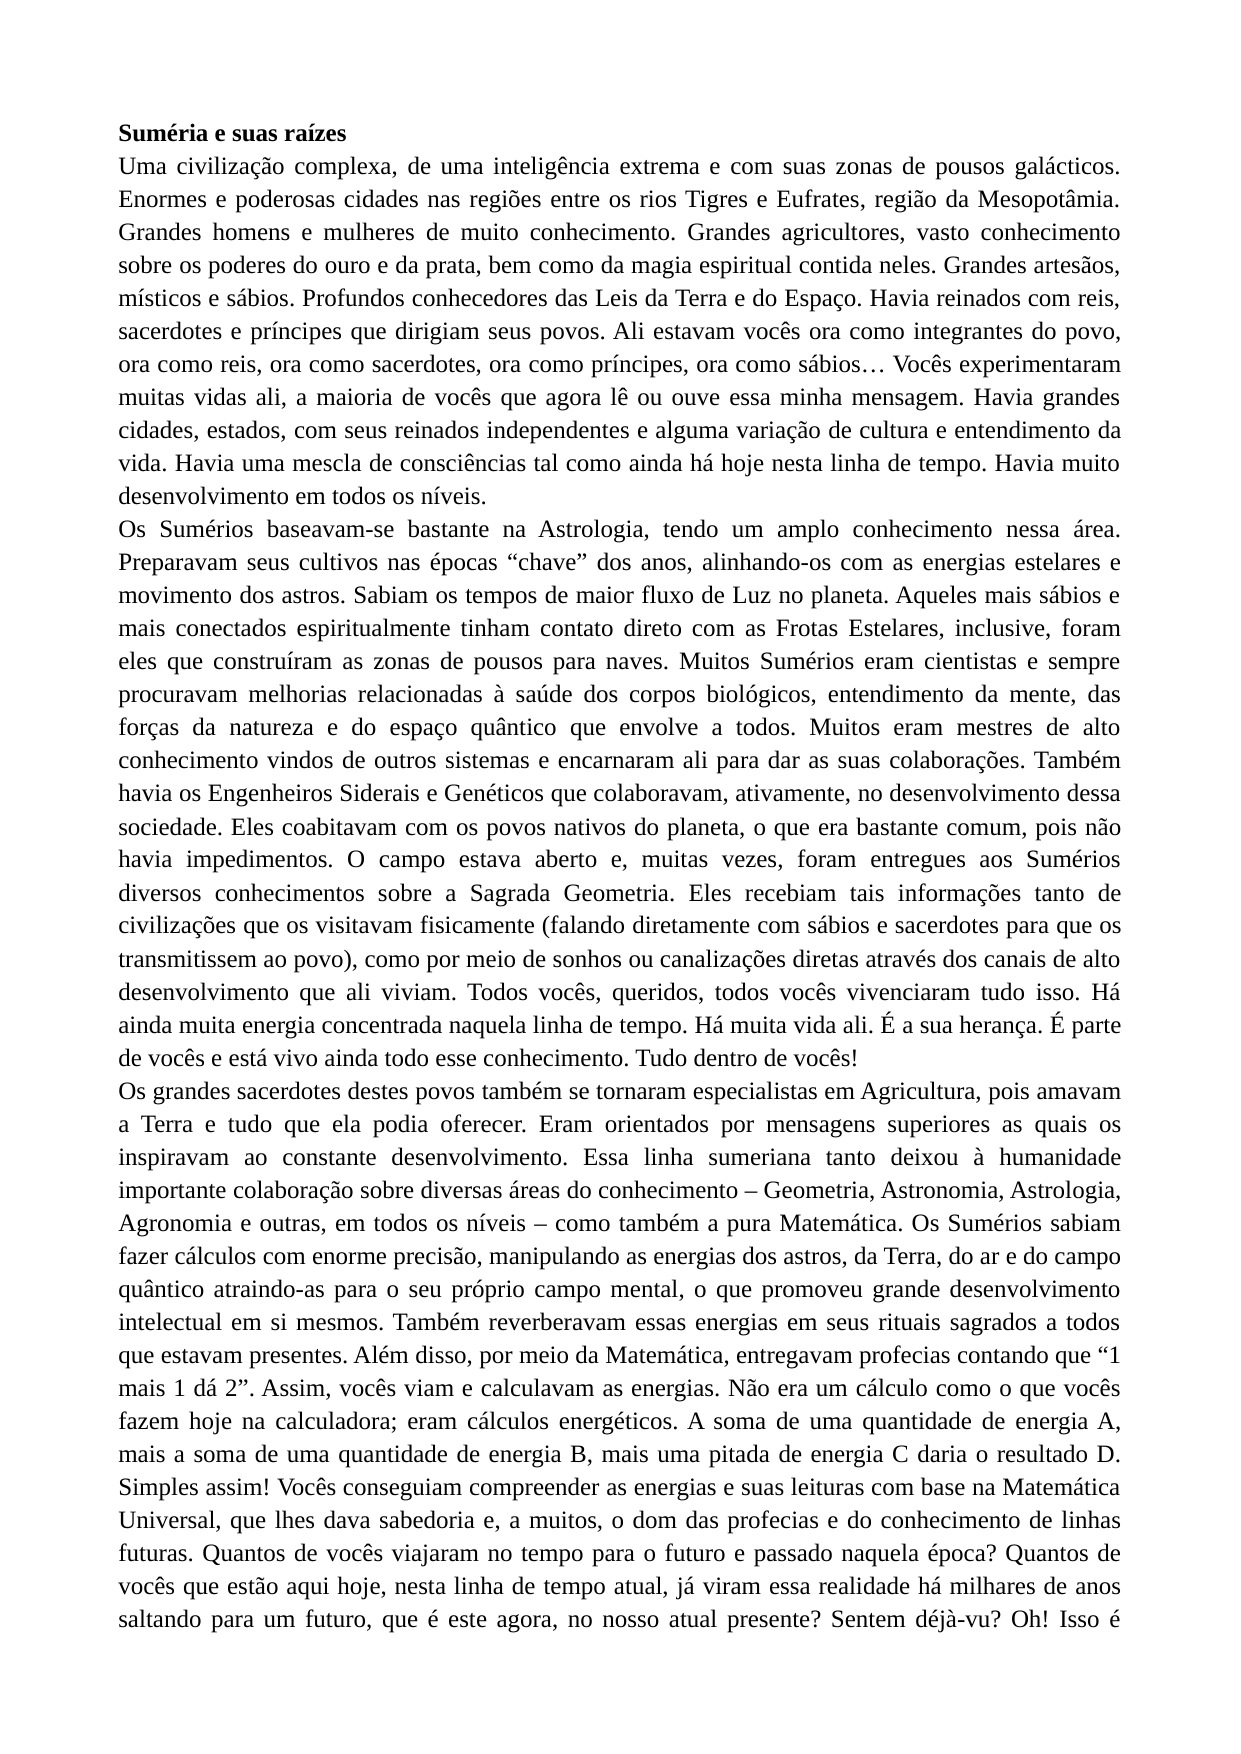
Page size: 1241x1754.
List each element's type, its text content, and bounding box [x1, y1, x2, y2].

text Os grandes sacerdotes destes povos também se tornaram especialistas em Agricultura, pois amavam a Terra e tudo que ela podia oferecer. Eram orientados por mensagens superiores as quais os inspiravam ao constante desenvolvimento. Essa linha sumeriana tanto deixou à humanidade importante colaboração sobre diversas áreas do conhecimento – Geometria, Astronomia, Astrologia, Agronomia e outras, em todos os níveis – como também a pura Matemática. Os Sumérios sabiam fazer cálculos com enorme precisão, manipulando as energias dos astros, da Terra, do ar e do campo quântico atraindo-as para o seu próprio campo mental, o que promoveu grande desenvolvimento intelectual em si mesmos. Também reverberavam essas energias em seus rituais sagrados a todos que estavam presentes. Além disso, por meio da Matemática, entregavam profecias contando que “1 mais 1 dá 2”. Assim, vocês viam e calculavam as energias. Não era um cálculo como o que vocês fazem hoje na calculadora; eram cálculos energéticos. A soma de uma quantidade de energia A, mais a soma de uma quantidade de energia B, mais uma pitada de energia C daria o resultado D. Simples assim! Vocês conseguiam compreender as energias e suas leituras com base na Matemática Universal, que lhes dava sabedoria e, a muitos, o dom das profecias e do conhecimento de linhas futuras. Quantos de vocês viajaram no tempo para o futuro e passado naquela época? Quantos de vocês que estão aqui hoje, nesta linha de tempo atual, já viram essa realidade há milhares de anos saltando para um futuro, que é este agora, no nosso atual presente? Sentem déjà-vu? Oh! Isso é [118, 1076, 1122, 1633]
text Uma civilização complexa, de uma inteligência extrema e com suas zonas de pousos galácticos. Enormes e poderosas cidades nas regiões entre os rios Tigres e Eufrates, região da Mesopotâmia. Grandes homens e mulheres de muito conhecimento. Grandes agricultores, vasto conhecimento sobre os poderes do ouro e da prata, bem como da magia espiritual contida neles. Grandes artesãos, místicos e sábios. Profundos conhecedores das Leis da Terra e do Espaço. Havia reinados com reis, sacerdotes e príncipes que dirigiam seus povos. Ali estavam vocês ora como integrantes do povo, ora como reis, ora como sacerdotes, ora como príncipes, ora como sábios… Vocês experimentaram muitas vidas ali, a maioria de vocês que agora lê ou ouve essa minha mensagem. Havia grandes cidades, estados, com seus reinados independentes e alguma variação de cultura e entendimento da vida. Havia uma mescla de consciências tal como ainda há hoje nesta linha de tempo. Havia muito desenvolvimento em todos os níveis. [118, 151, 1122, 510]
text Suméria e suas raízes [118, 118, 1122, 147]
text Os Sumérios baseavam-se bastante na Astrologia, tendo um amplo conhecimento nessa área. Preparavam seus cultivos nas épocas “chave” dos anos, alinhando-os com as energias estelares e movimento dos astros. Sabiam os tempos de maior fluxo de Luz no planeta. Aqueles mais sábios e mais conectados espiritualmente tinham contato direto com as Frotas Estelares, inclusive, foram eles que construíram as zonas de pousos para naves. Muitos Sumérios eram cientistas e sempre procuravam melhorias relacionadas à saúde dos corpos biológicos, entendimento da mente, das forças da natureza e do espaço quântico que envolve a todos. Muitos eram mestres de alto conhecimento vindos de outros sistemas e encarnaram ali para dar as suas colaborações. Também havia os Engenheiros Siderais e Genéticos que colaboravam, ativamente, no desenvolvimento dessa sociedade. Eles coabitavam com os povos nativos do planeta, o que era bastante comum, pois não havia impedimentos. O campo estava aberto e, muitas vezes, foram entregues aos Sumérios diversos conhecimentos sobre a Sagrada Geometria. Eles recebiam tais informações tanto de civilizações que os visitavam fisicamente (falando diretamente com sábios e sacerdotes para que os transmitissem ao povo), como por meio de sonhos ou canalizações diretas através dos canais de alto desenvolvimento que ali viviam. Todos vocês, queridos, todos vocês vivenciaram tudo isso. Há ainda muita energia concentrada naquela linha de tempo. Há muita vida ali. É a sua herança. É parte de vocês e está vivo ainda todo esse conhecimento. Tudo dentro de vocês! [118, 514, 1122, 1071]
